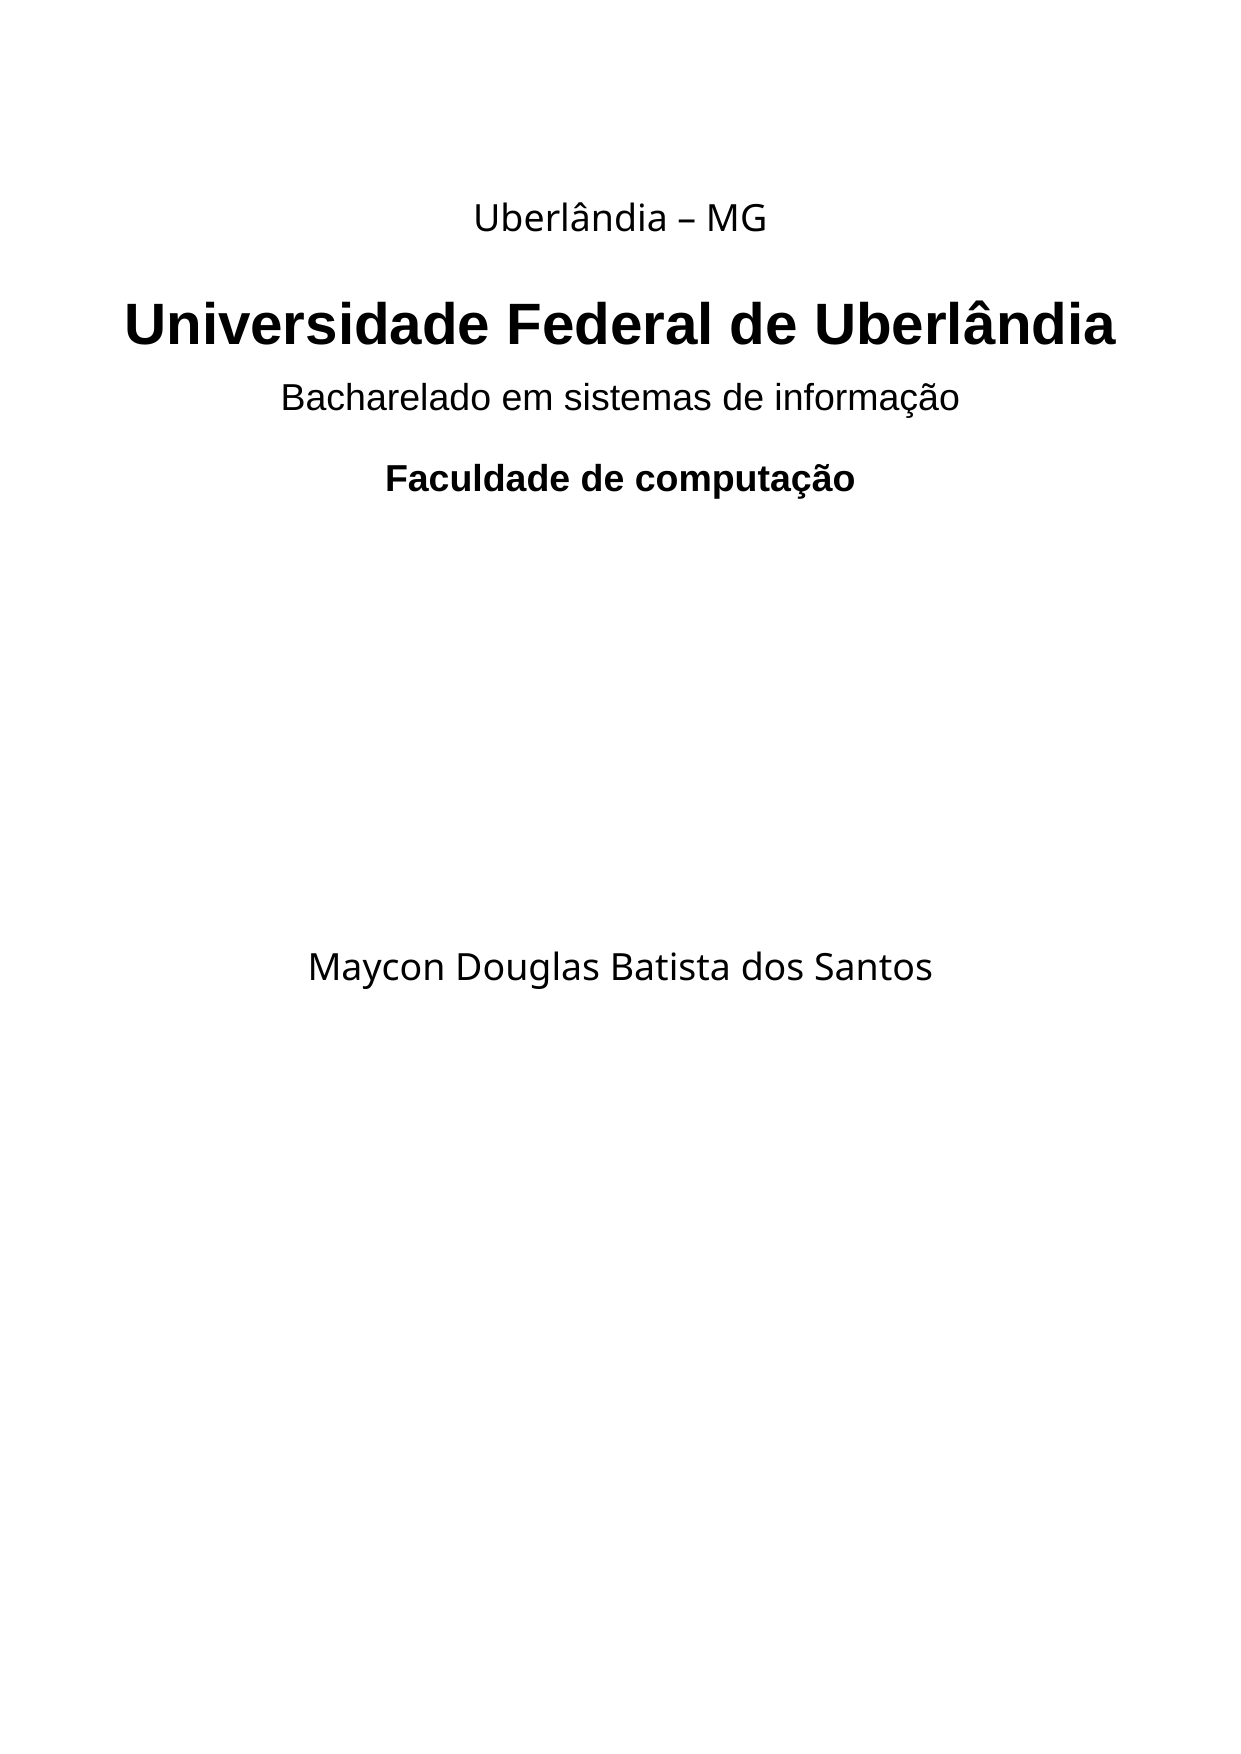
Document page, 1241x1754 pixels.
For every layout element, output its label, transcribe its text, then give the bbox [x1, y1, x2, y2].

text Uberlândia – MG [118, 191, 1122, 242]
title Universidade Federal de Uberlândia [118, 289, 1122, 357]
subtitle Bacharelado em sistemas de informação [118, 375, 1122, 418]
text Maycon Douglas Batista dos Santos [118, 940, 1122, 991]
subtitle Faculdade de computação [118, 456, 1122, 499]
